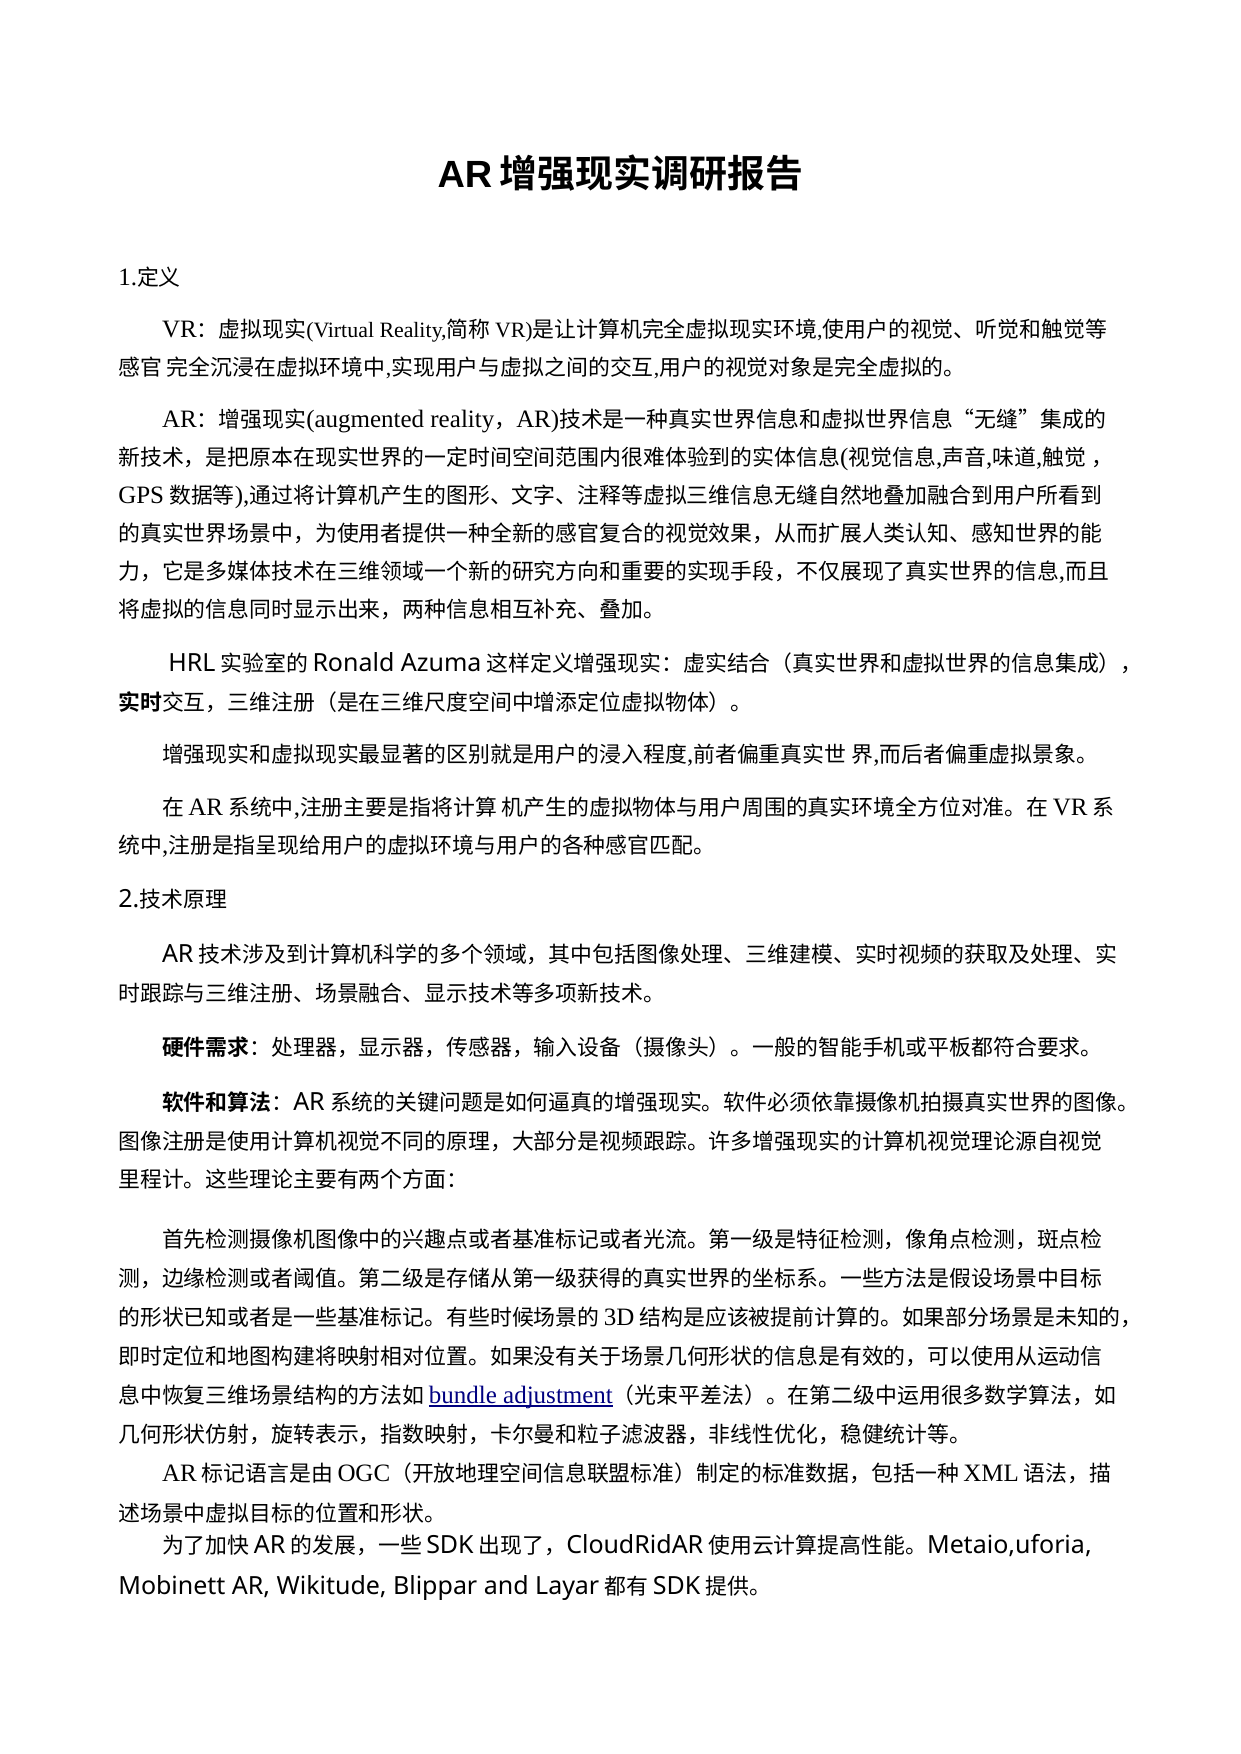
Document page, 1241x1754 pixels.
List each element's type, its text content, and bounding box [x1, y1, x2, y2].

text 增强现实和虚拟现实最显著的区别就是用户的浸入程度,前者偏重真实世 界,而后者偏重虚拟景象。 [118, 737, 1122, 769]
text 1.定义 [118, 259, 1122, 291]
subtitle AR增强现实调研报告 [118, 143, 1122, 198]
text AR技术涉及到计算机科学的多个领域，其中包括图像处理、三维建模、实时视频的获取及处理、实时跟踪与三维注册、场景融合、显示技术等多项新技术。 [118, 936, 1122, 1008]
text AR：增强现实(augmented reality，AR)技术是一种真实世界信息和虚拟世界信息“无缝”集成的新技术，是把原本在现实世界的一定时间空间范围内很难体验到的实体信息(视觉信息,声音,味道,触觉 ，GPS数据等),通过将计算机产生的图形、文字、注释等虚拟三维信息无缝自然地叠加融合到用户所看到的真实世界场景中，为使用者提供一种全新的感官复合的视觉效果，从而扩展人类认知、感知世界的能力，它是多媒体技术在三维领域一个新的研究方向和重要的实现手段，不仅展现了真实世界的信息,而且将虚拟的信息同时显示出来，两种信息相互补充、叠加。 [118, 402, 1122, 624]
text 为了加快AR的发展，一些SDK出现了，CloudRidAR使用云计算提高性能。Metaio,uforia, Mobinett AR, Wikitude, Blippar and Layar都有SDK提供。 [118, 1527, 1122, 1602]
text 首先检测摄像机图像中的兴趣点或者基准标记或者光流。第一级是特征检测，像角点检测，斑点检测，边缘检测或者阈值。第二级是存储从第一级获得的真实世界的坐标系。一些方法是假设场景中目标的形状已知或者是一些基准标记。有些时候场景的3D结构是应该被提前计算的。如果部分场景是未知的，即时定位和地图构建将映射相对位置。如果没有关于场景几何形状的信息是有效的，可以使用从运动信息中恢复三维场景结构的方法如bundle adjustment（光束平差法）。在第二级中运用很多数学算法，如几何形状仿射，旋转表示，指数映射，卡尔曼和粒子滤波器，非线性优化，稳健统计等。 [118, 1215, 1122, 1449]
text HRL实验室的Ronald Azuma这样定义增强现实：虚实结合（真实世界和虚拟世界的信息集成），实时交互，三维注册（是在三维尺度空间中增添定位虚拟物体）。 [118, 644, 1122, 717]
text 2.技术原理 [118, 880, 1122, 914]
text AR标记语言是由OGC（开放地理空间信息联盟标准）制定的标准数据，包括一种XML语法，描述场景中虚拟目标的位置和形状。 [118, 1449, 1122, 1527]
text VR：虚拟现实(Virtual Reality,简称VR)是让计算机完全虚拟现实环境,使用户的视觉、听觉和触觉等感官 完全沉浸在虚拟环境中,实现用户与虚拟之间的交互,用户的视觉对象是完全虚拟的。 [118, 312, 1122, 382]
text 软件和算法：AR系统的关键问题是如何逼真的增强现实。软件必须依靠摄像机拍摄真实世界的图像。图像注册是使用计算机视觉不同的原理，大部分是视频跟踪。许多增强现实的计算机视觉理论源自视觉里程计。这些理论主要有两个方面： [118, 1084, 1122, 1194]
text 在AR系统中,注册主要是指将计算 机产生的虚拟物体与用户周围的真实环境全方位对准。在VR系统中,注册是指呈现给用户的虚拟环境与用户的各种感官匹配。 [118, 790, 1122, 859]
text 硬件需求：处理器，显示器，传感器，输入设备（摄像头）。一般的智能手机或平板都符合要求。 [118, 1028, 1122, 1063]
